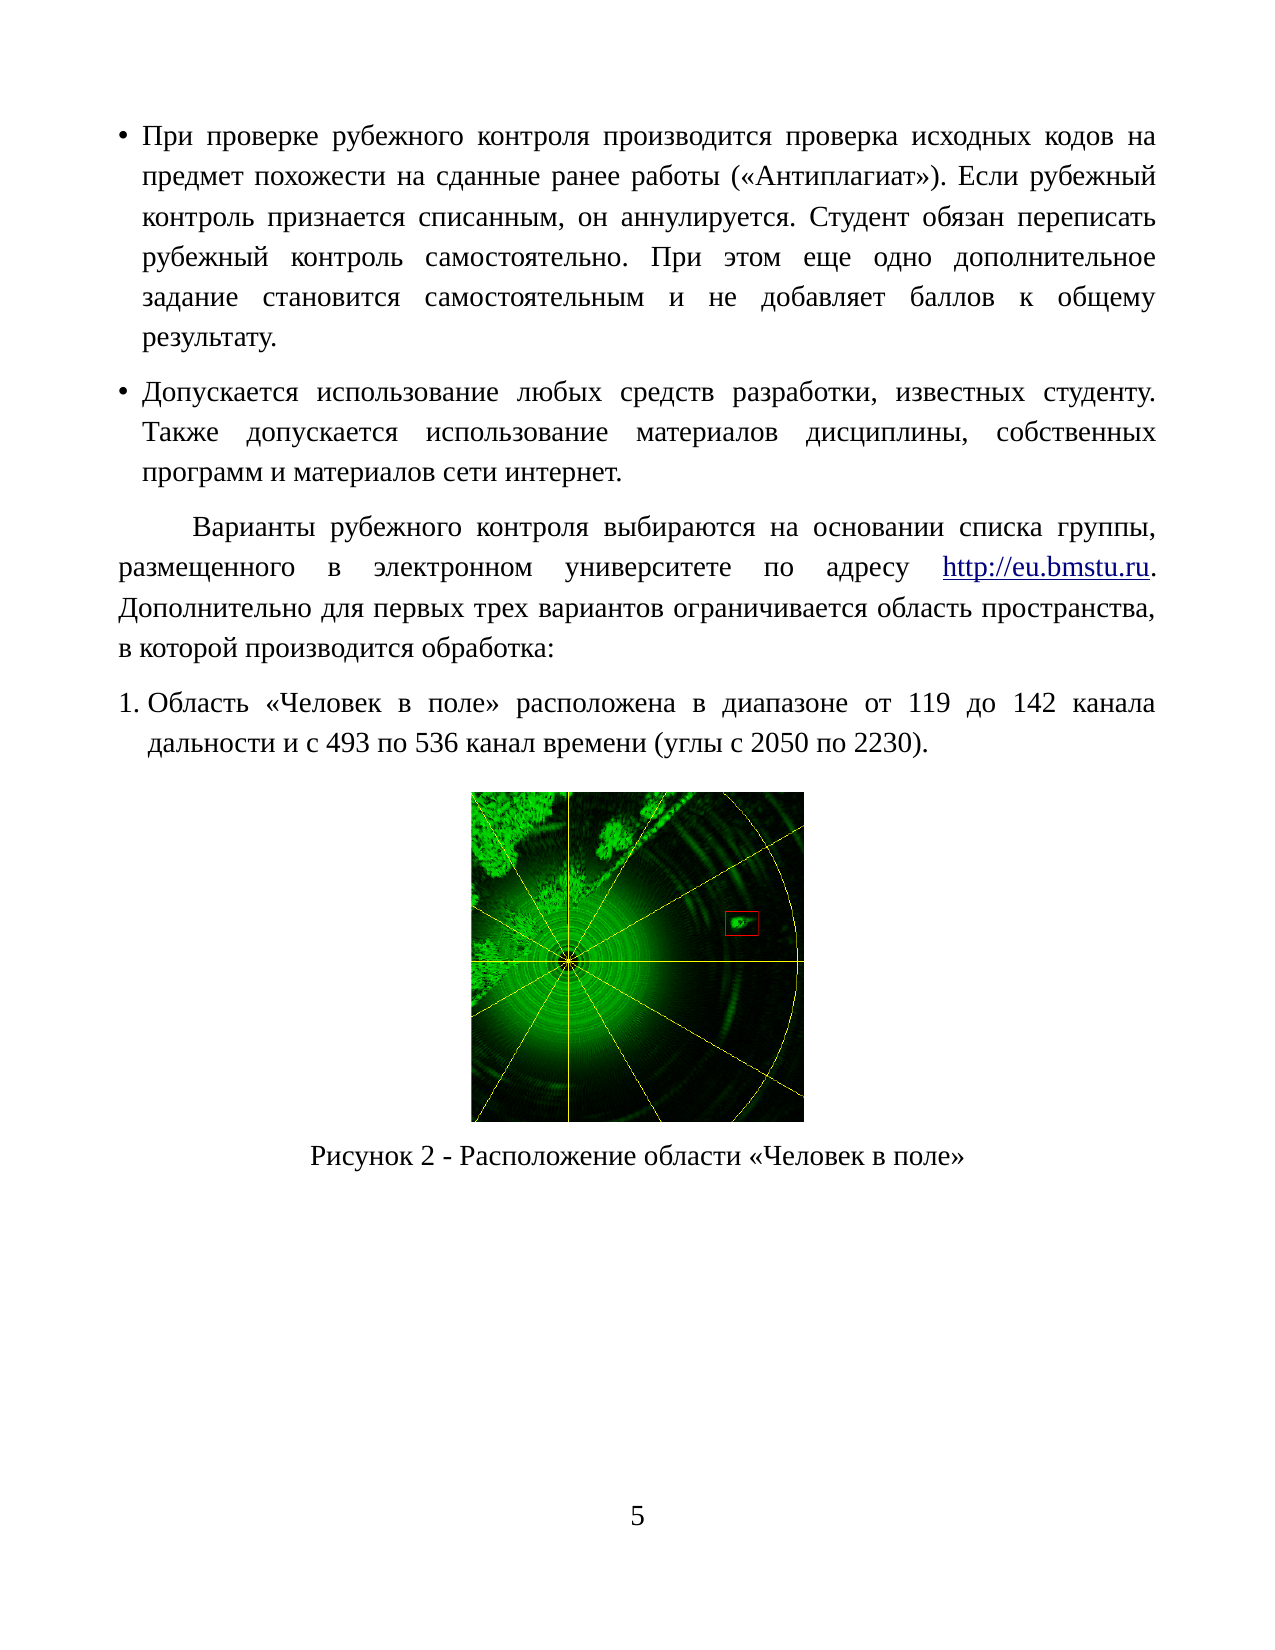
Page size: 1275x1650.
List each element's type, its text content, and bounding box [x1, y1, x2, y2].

list При проверке рубежного контроля производится проверка исходных кодов на предмет похожести на сданные ранее работы («Антиплагиат»). Если рубежный контроль признается списанным, он аннулируется. Студент обязан переписать рубежный контроль самостоятельно. При этом еще одно дополнительное задание становится самостоятельным и не добавляет баллов к общему результату. [118, 118, 1157, 353]
list Рисунок 2 - Расположение области «Человек в поле» [118, 792, 1157, 1172]
text Варианты рубежного контроля выбираются на основании списка группы, размещенного в электронном университете по адресу http://eu.bmstu.ru. Дополнительно для первых трех вариантов ограничивается область пространства, в которой производится обработка: [118, 509, 1157, 663]
list Допускается использование любых средств разработки, известных студенту. Также допускается использование материалов дисциплины, собственных программ и материалов сети интернет. [118, 374, 1157, 488]
picture [471, 792, 804, 1122]
list Область «Человек в поле» расположена в диапазоне от 119 до 142 канала дальности и с 493 по 536 канал времени (углы с 2050 по 2230). [118, 685, 1157, 758]
